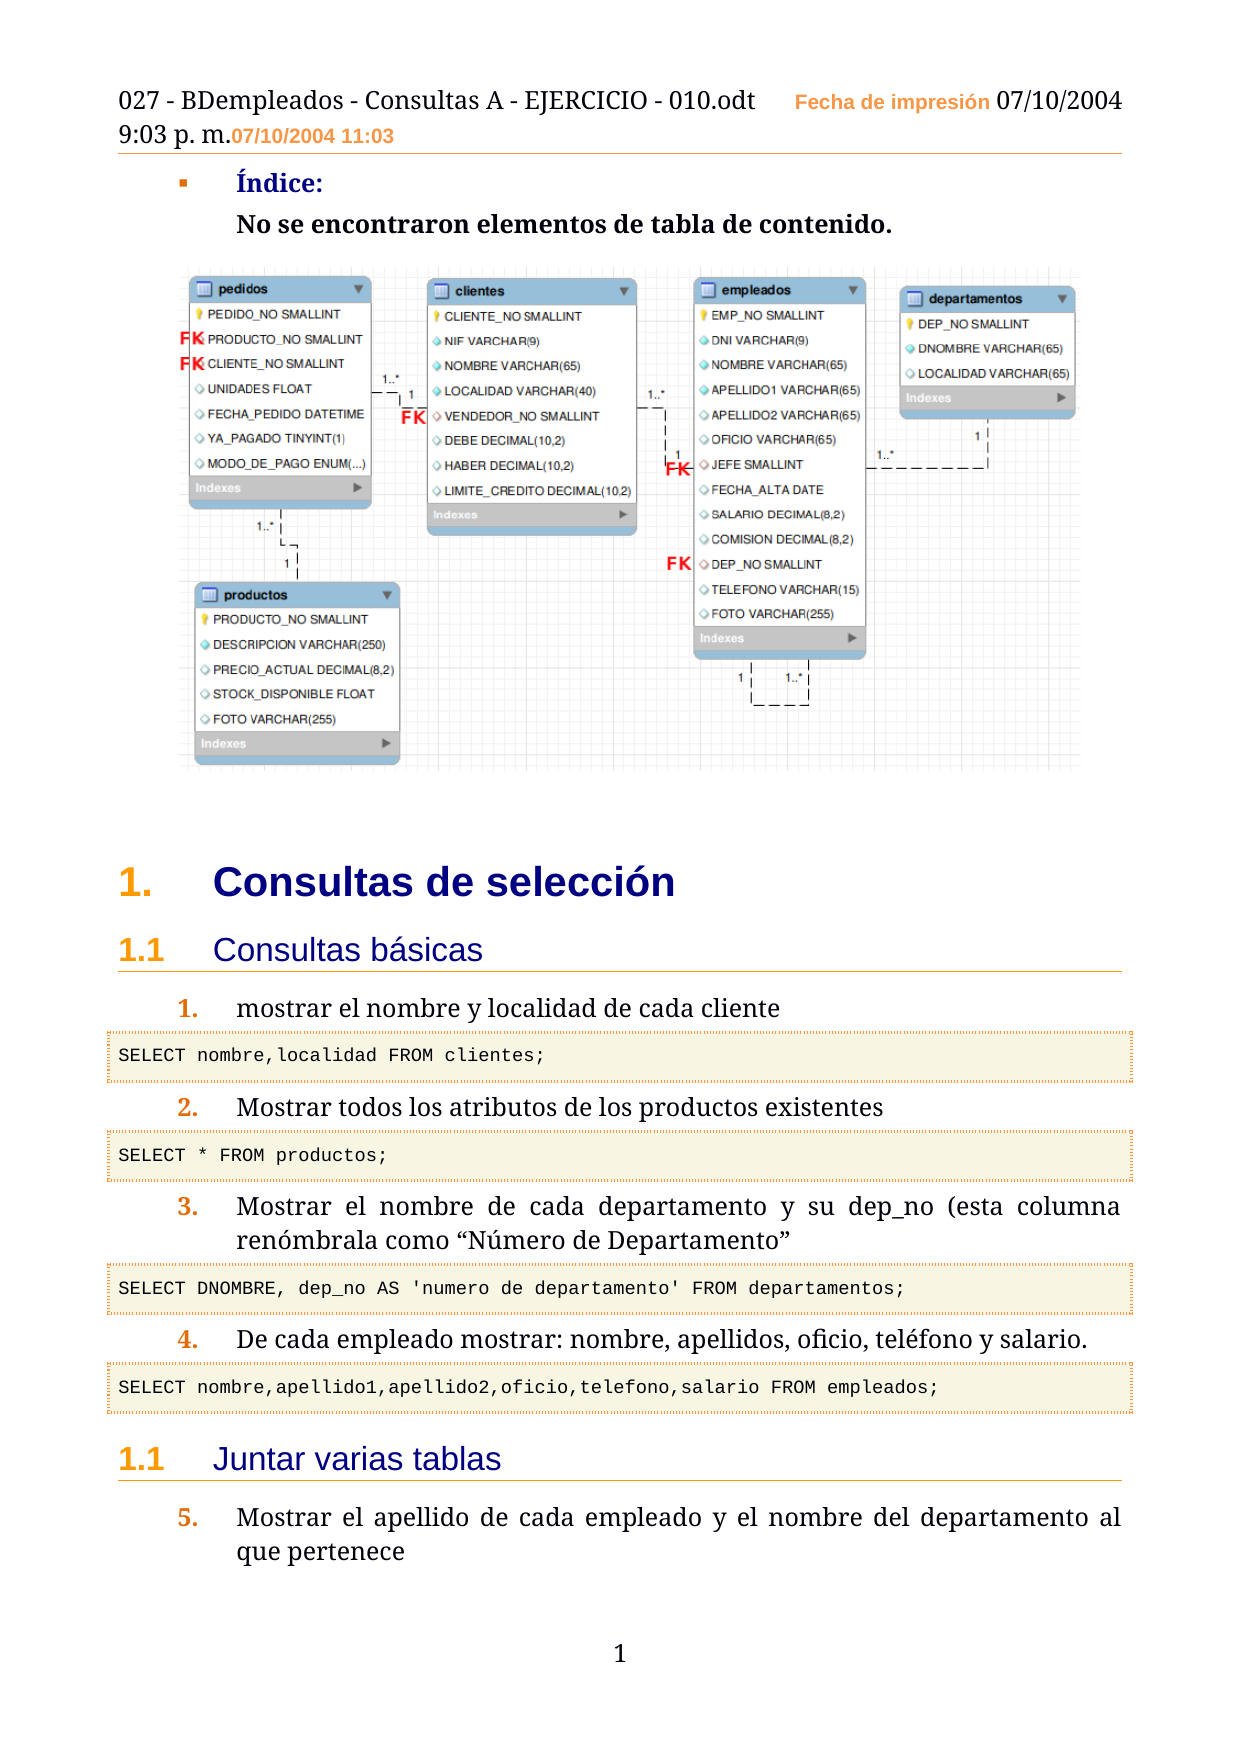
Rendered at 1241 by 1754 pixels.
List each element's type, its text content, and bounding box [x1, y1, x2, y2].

list Mostrar el apellido de cada empleado y el nombre del departamento al que pertenece [177, 1500, 1122, 1568]
text SELECT DNOMBRE, dep_no AS 'numero de departamento' FROM departamentos; [107, 1263, 1133, 1315]
text No se encontraron elementos de tabla de contenido. [236, 206, 1122, 241]
list mostrar el nombre y localidad de cada cliente [177, 990, 1122, 1024]
subtitle Consultas básicas [118, 930, 1122, 971]
list Índice: [177, 166, 1122, 200]
text SELECT * FROM productos; [107, 1130, 1133, 1182]
list Mostrar todos los atributos de los productos existentes [177, 1089, 1122, 1123]
text SELECT nombre,apellido1,apellido2,oficio,telefono,salario FROM empleados; [107, 1362, 1133, 1414]
subtitle Juntar varias tablas [118, 1439, 1122, 1480]
text SELECT nombre,localidad FROM clientes; [107, 1031, 1133, 1083]
subtitle Consultas de selección [118, 857, 1122, 905]
list De cada empleado mostrar: nombre, apellidos, oficio, teléfono y salario. [177, 1322, 1122, 1356]
picture [159, 259, 1081, 771]
list Mostrar el nombre de cada departamento y su dep_no (esta columna renómbrala como “Número de Departamento” [177, 1188, 1122, 1257]
